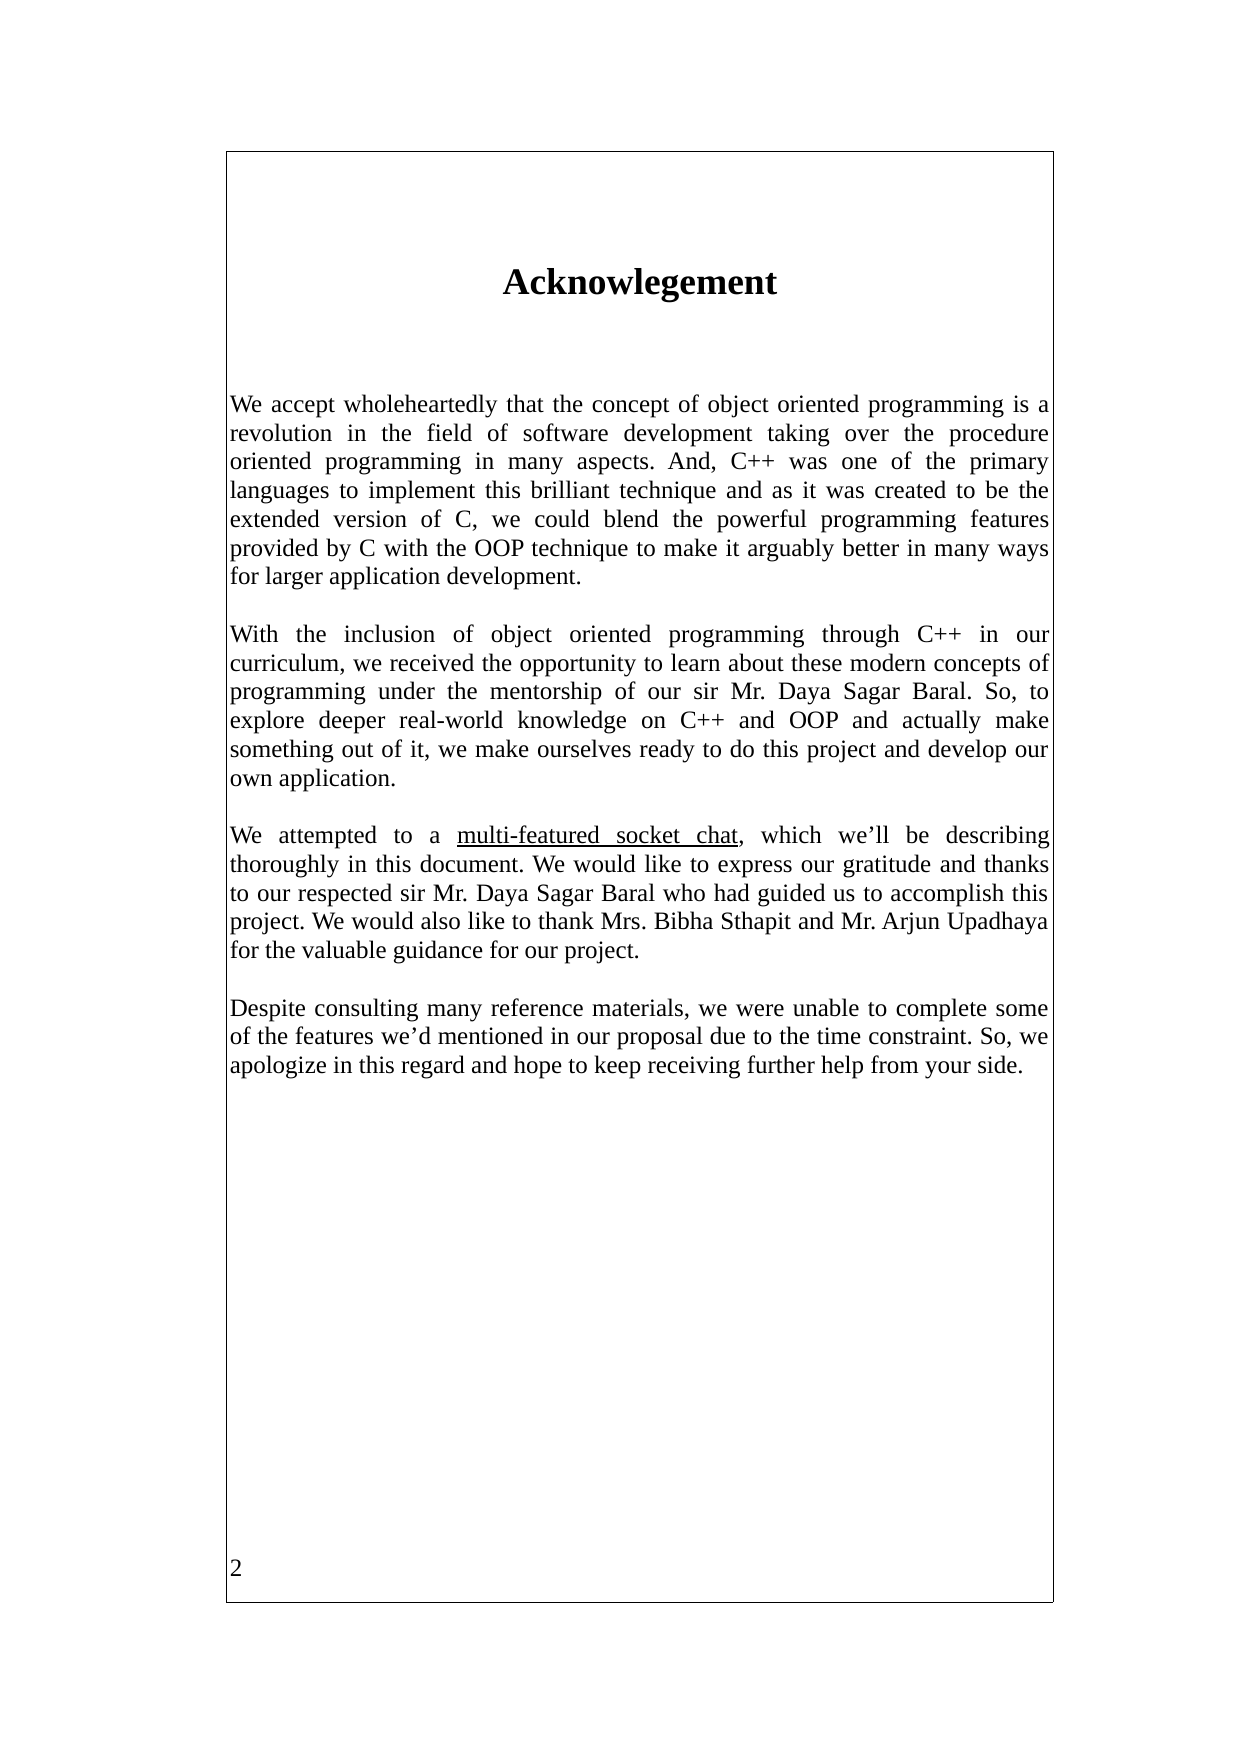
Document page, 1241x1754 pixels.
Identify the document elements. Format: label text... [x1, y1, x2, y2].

text Acknowlegement [229, 259, 1050, 303]
text With the inclusion of object oriented programming through C++ in our curriculum, we received the opportunity to learn about these modern concepts of programming under the mentorship of our sir Mr. Daya Sagar Baral. So, to explore deeper real-world knowledge on C++ and OOP and actually make something out of it, we make ourselves ready to do this project and develop our own application. [229, 619, 1050, 791]
text Despite consulting many reference materials, we were unable to complete some of the features we’d mentioned in our proposal due to the time constraint. So, we apologize in this regard and hope to keep receiving further help from your side. [229, 993, 1050, 1079]
text We accept wholeheartedly that the concept of object oriented programming is a revolution in the field of software development taking over the procedure oriented programming in many aspects. And, C++ was one of the primary languages to implement this brilliant technique and as it was created to be the extended version of C, we could blend the powerful programming features provided by C with the OOP technique to make it arguably better in many ways for larger application development. [229, 389, 1050, 590]
text We attempted to a multi-featured socket chat, which we’ll be describing thoroughly in this document. We would like to express our gratitude and thanks to our respected sir Mr. Daya Sagar Baral who had guided us to accomplish this project. We would also like to thank Mrs. Bibha Sthapit and Mr. Arjun Upadhaya for the valuable guidance for our project. [229, 820, 1050, 964]
